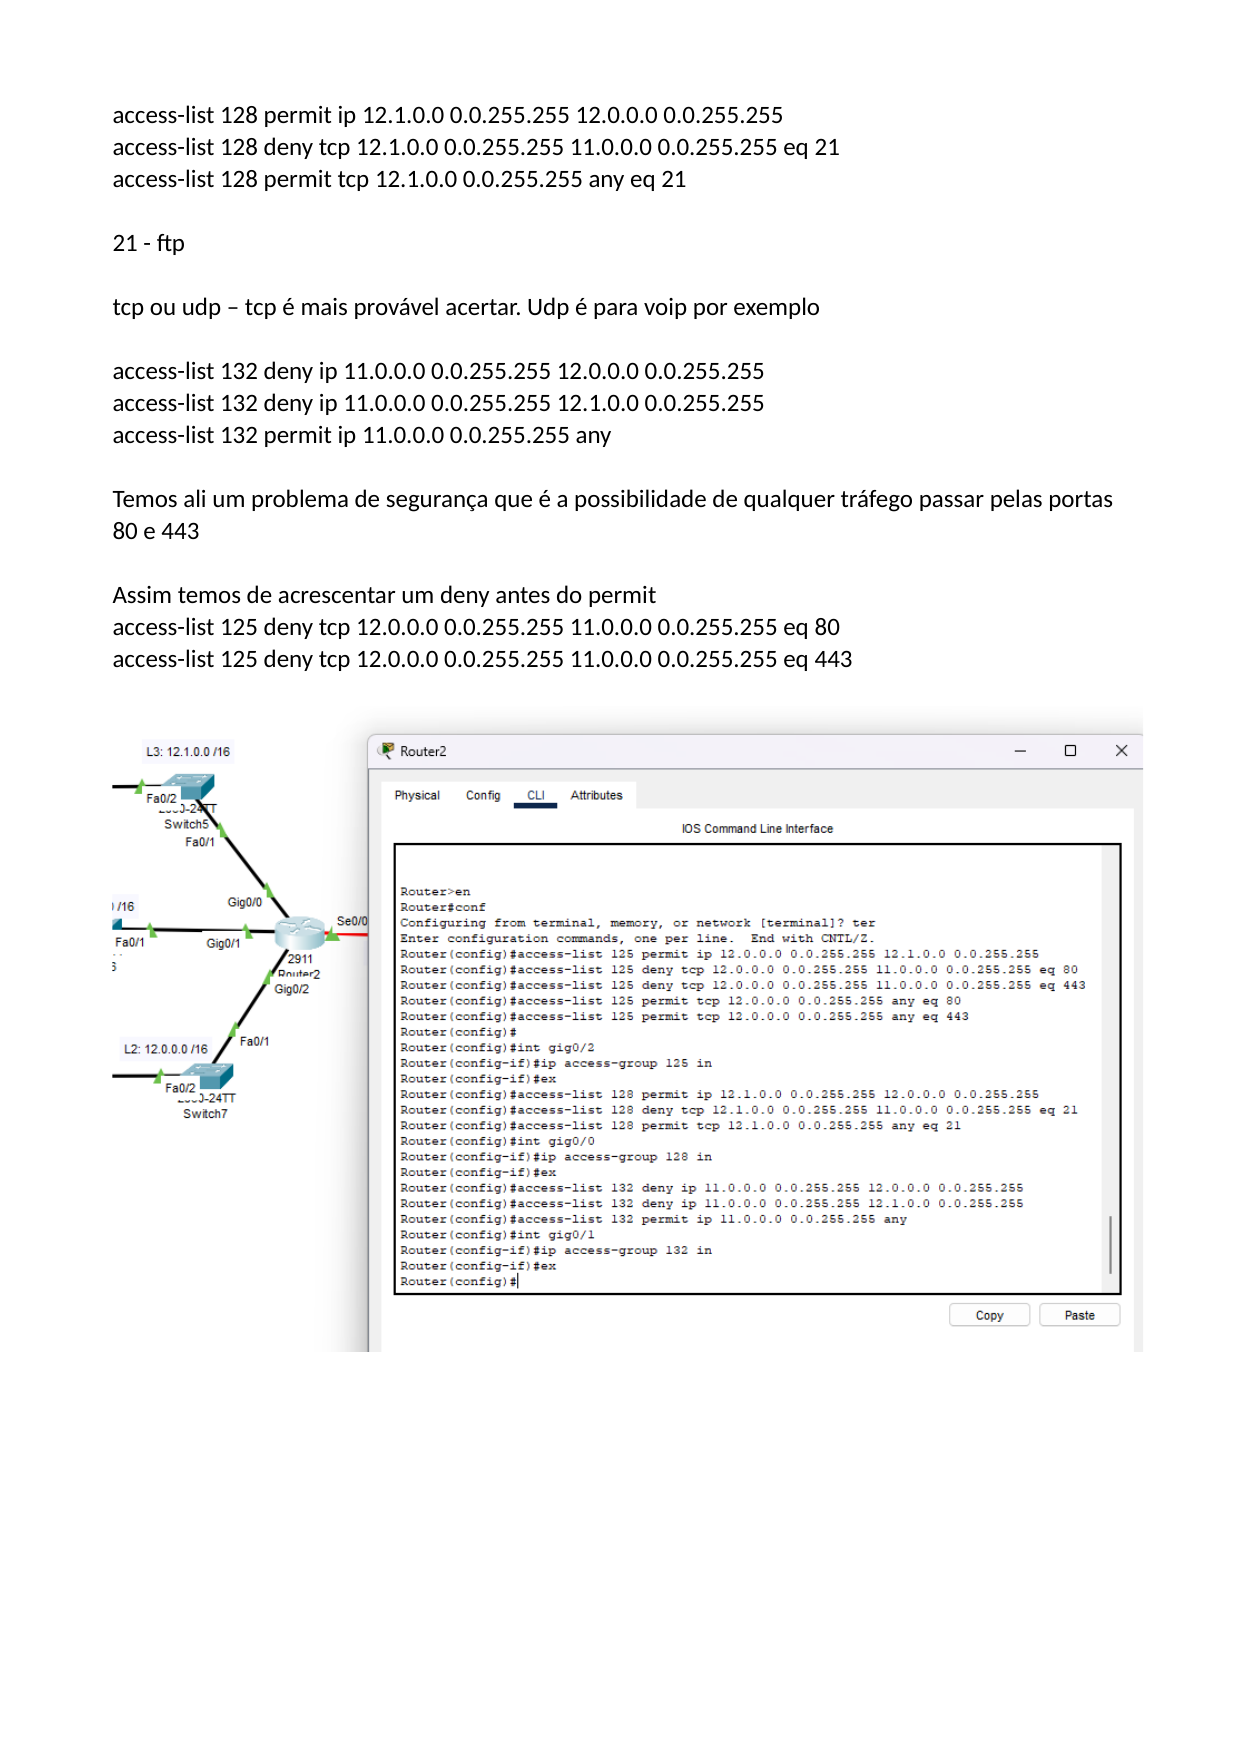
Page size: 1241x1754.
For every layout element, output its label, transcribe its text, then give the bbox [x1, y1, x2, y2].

text access-list 125 deny tcp 12.0.0.0 0.0.255.255 11.0.0.0 0.0.255.255 eq 80 [112, 611, 1143, 641]
text access-list 125 deny tcp 12.0.0.0 0.0.255.255 11.0.0.0 0.0.255.255 eq 443 [112, 643, 1143, 673]
text access-list 132 permit ip 11.0.0.0 0.0.255.255 any [112, 419, 1143, 449]
text Temos ali um problema de segurança que é a possibilidade de qualquer tráfego passar pelas portas 80 e 443 [112, 483, 1143, 545]
text access-list 132 deny ip 11.0.0.0 0.0.255.255 12.0.0.0 0.0.255.255 [112, 355, 1143, 386]
text access-list 128 permit tcp 12.1.0.0 0.0.255.255 any eq 21 [112, 163, 1143, 194]
text tcp ou udp – tcp é mais provável acertar. Udp é para voip por exemplo [112, 291, 1143, 322]
text Assim temos de acrescentar um deny antes do permit [112, 579, 1143, 609]
text 21 - ftp [112, 227, 1143, 258]
text access-list 132 deny ip 11.0.0.0 0.0.255.255 12.1.0.0 0.0.255.255 [112, 387, 1143, 417]
text access-list 128 deny tcp 12.1.0.0 0.0.255.255 11.0.0.0 0.0.255.255 eq 21 [112, 131, 1143, 162]
text access-list 128 permit ip 12.1.0.0 0.0.255.255 12.0.0.0 0.0.255.255 [112, 99, 1143, 130]
